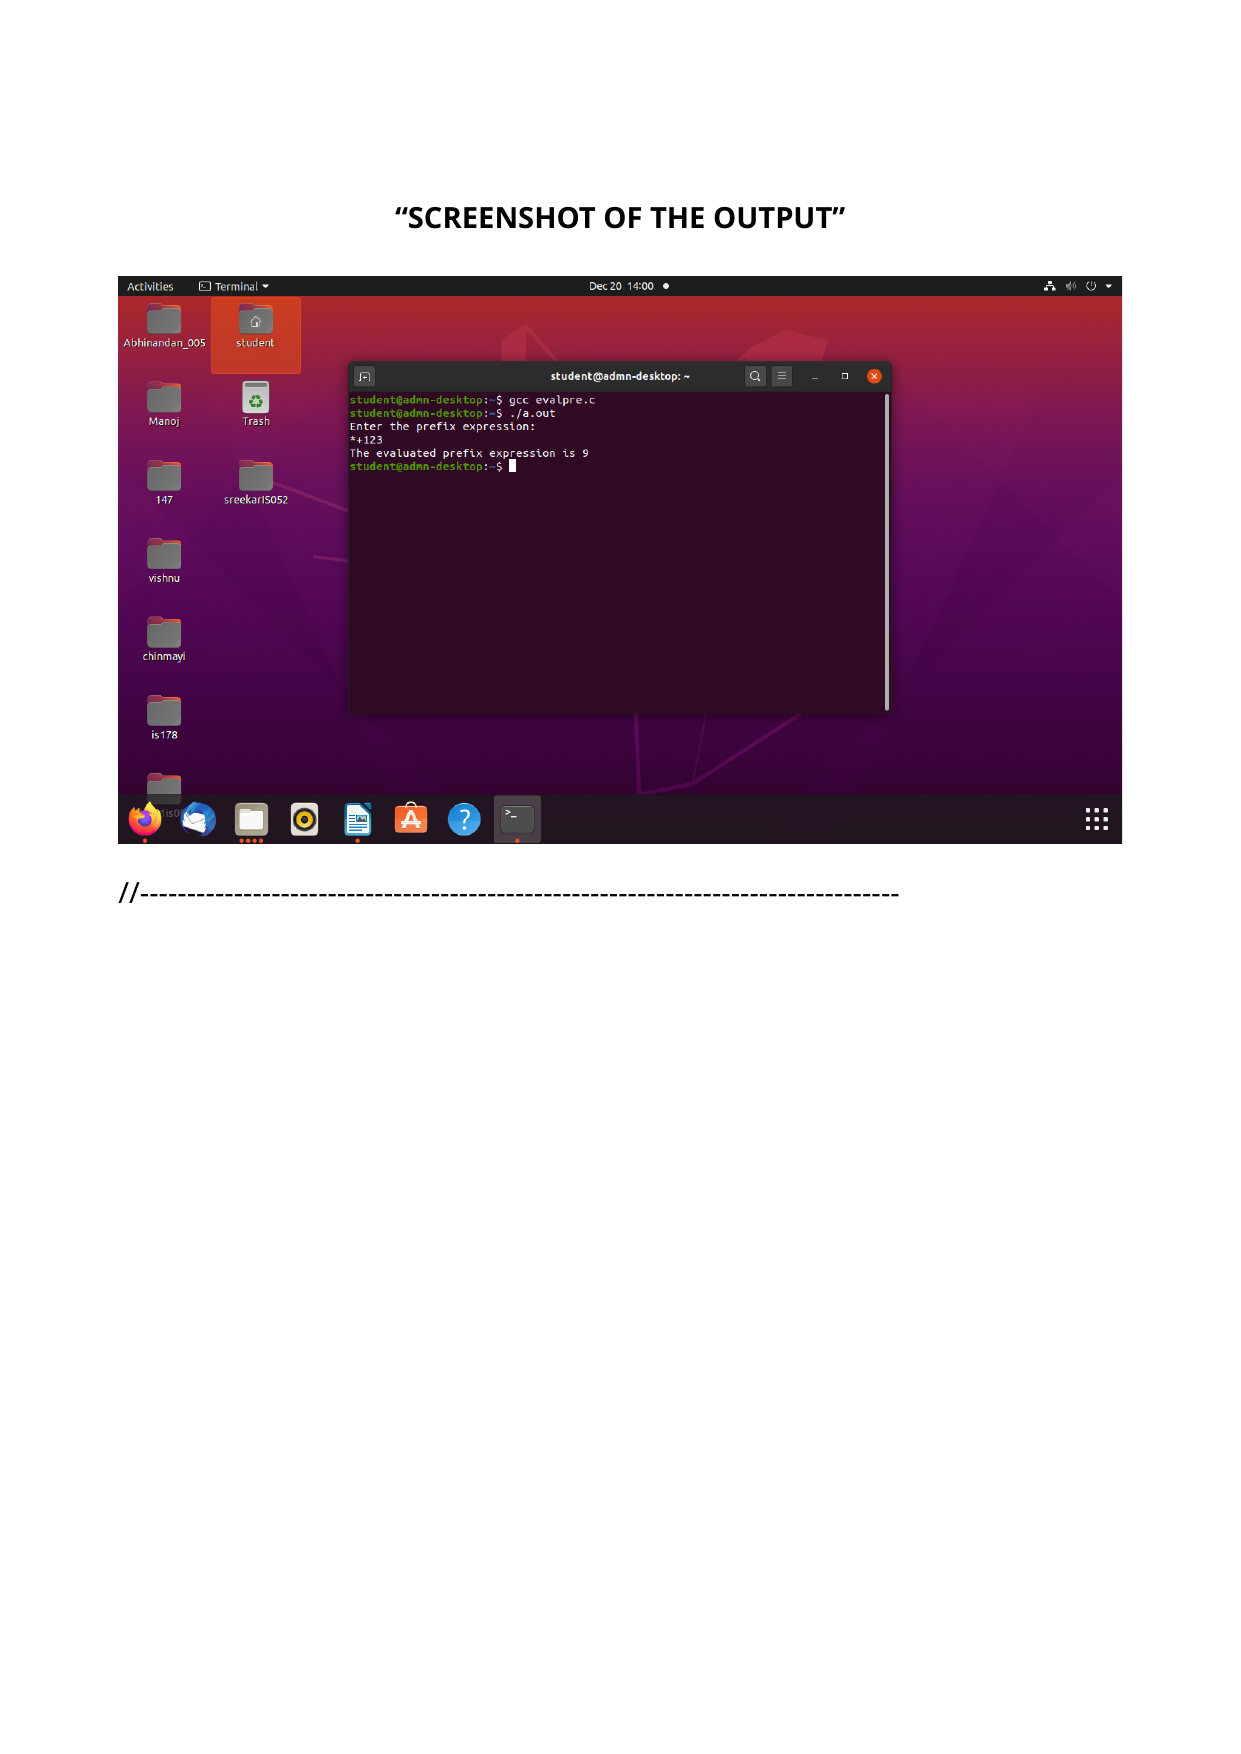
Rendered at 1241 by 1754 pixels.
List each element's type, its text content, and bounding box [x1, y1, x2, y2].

text //--------------------------------------------------------------------------------- [118, 872, 1122, 912]
text “SCREENSHOT OF THE OUTPUT” [118, 197, 1122, 237]
